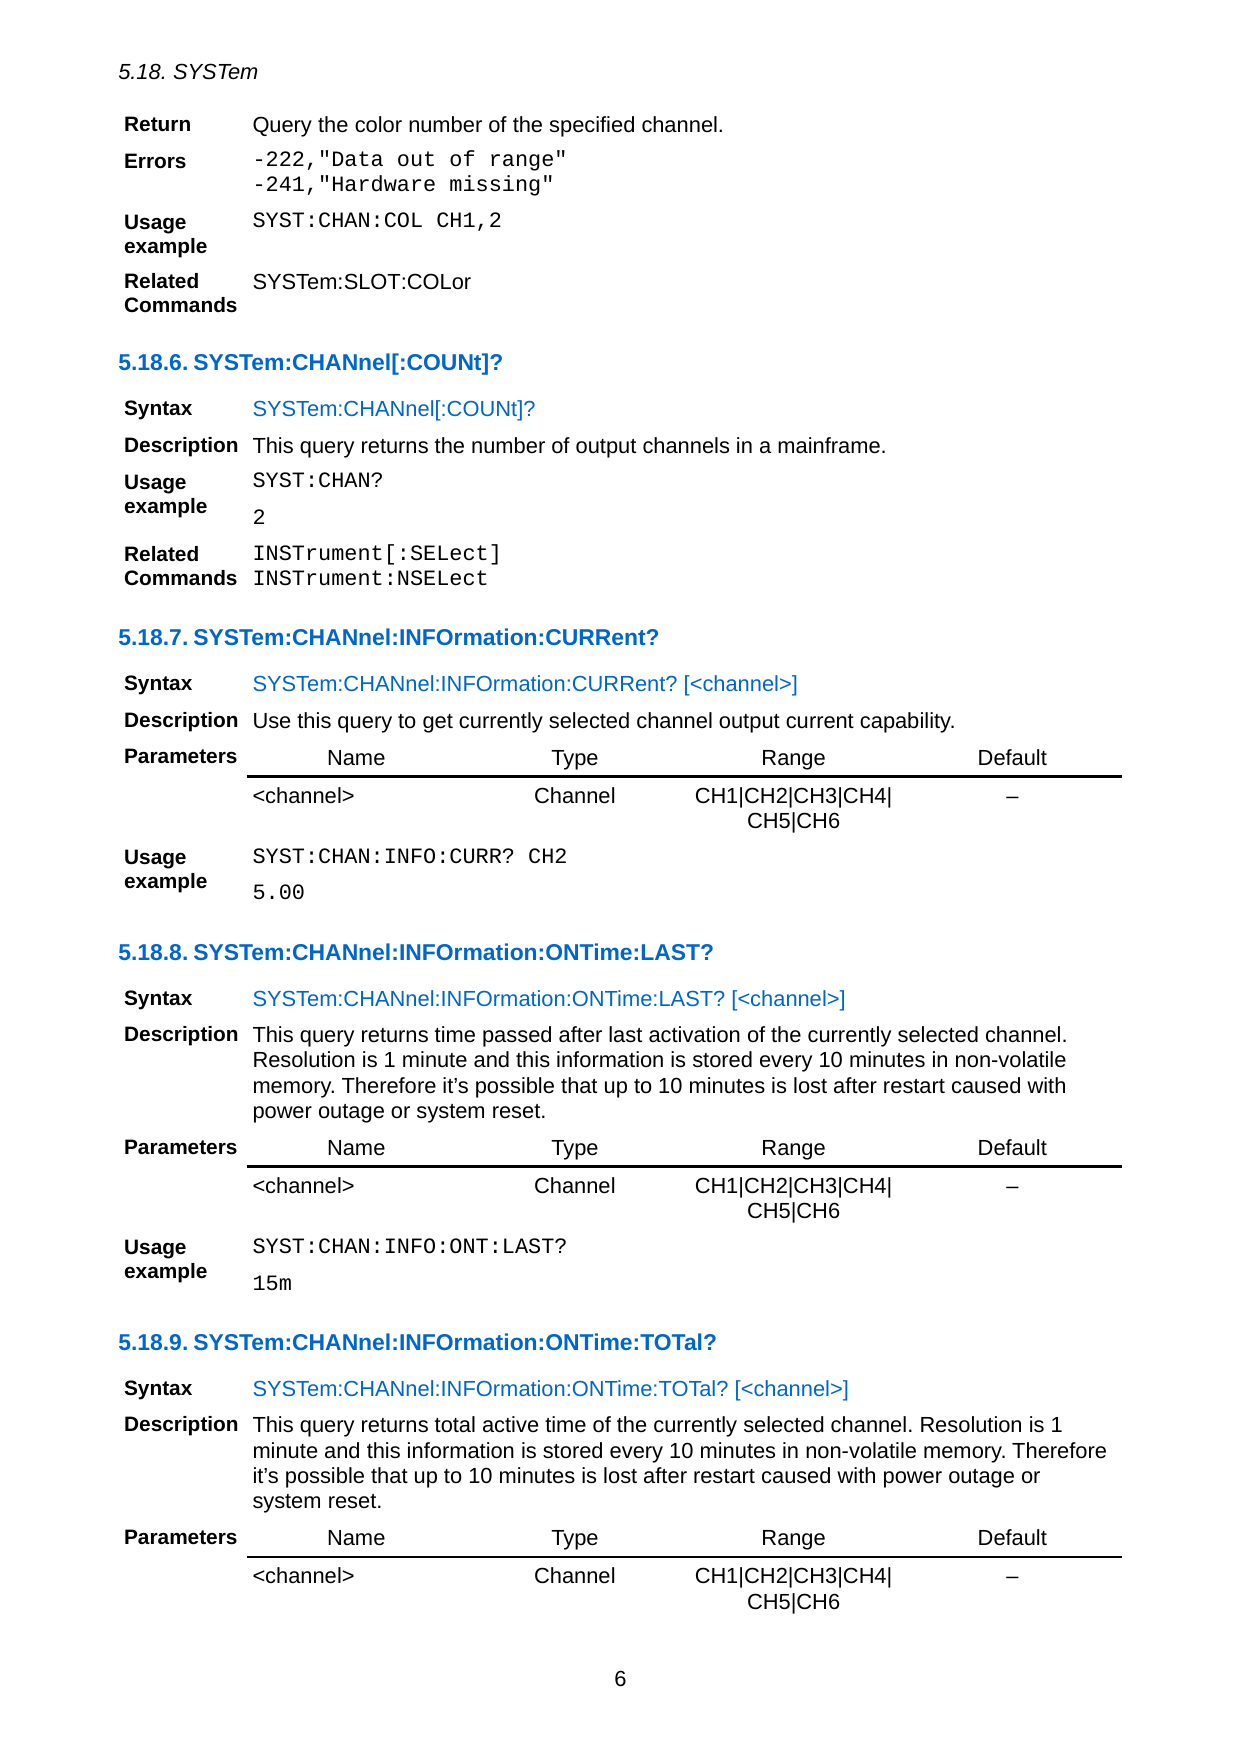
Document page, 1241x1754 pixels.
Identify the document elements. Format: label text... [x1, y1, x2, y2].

table_cell Name [247, 1519, 465, 1556]
subtitle SYSTem:CHANnel:INFOrmation:ONTime:LAST? [118, 939, 1122, 965]
table_header SYSTem:CHANnel:INFOrmation:ONTime:LAST? [<channel>] [247, 980, 1122, 1016]
table_cell CH1|CH2|CH3|CH4|CH5|CH6 [684, 1168, 903, 1229]
table_cell Range [684, 739, 903, 775]
table_cell Type [465, 1129, 684, 1165]
table_cell Usage example [118, 204, 247, 263]
table_cell SYSTem:SLOT:COLor [247, 263, 1122, 323]
table_cell SYST:CHAN? 2 [247, 464, 1122, 537]
table_cell This query returns total active time of the currently selected channel. Resolution is 1 minute and this information is stored every 10 minutes in non-volatile memory. Therefore it’s possible that up to 10 minutes is lost after restart caused with power outage or system reset. [247, 1407, 1122, 1519]
table_cell Related Commands [118, 537, 247, 598]
table_cell Description [118, 702, 247, 739]
table_cell Channel [465, 778, 684, 839]
table_cell Default [903, 1519, 1122, 1556]
table_cell <channel> [247, 1168, 465, 1229]
table_cell Description [118, 1407, 247, 1519]
subtitle SYSTem:CHANnel[:COUNt]? [118, 349, 1122, 376]
table_cell Range [684, 1129, 903, 1165]
table_cell Usage example [118, 464, 247, 537]
table_cell Usage example [118, 839, 247, 912]
table_cell -222,"Data out of range" -241,"Hardware missing" [247, 143, 1122, 204]
table_cell Type [465, 1519, 684, 1556]
table_cell Type [465, 739, 684, 775]
table_header Syntax [118, 980, 247, 1016]
subtitle SYSTem:CHANnel:INFOrmation:ONTime:TOTal? [118, 1329, 1122, 1355]
table_header SYSTem:CHANnel:INFOrmation:ONTime:TOTal? [<channel>] [247, 1370, 1122, 1407]
table_header Syntax [118, 665, 247, 702]
table_cell Errors [118, 143, 247, 204]
table_cell <channel> [247, 1558, 465, 1619]
table_header Syntax [118, 1370, 247, 1407]
table_cell Parameters [118, 1129, 247, 1229]
table_cell Name [247, 739, 465, 775]
table_cell Channel [465, 1168, 684, 1229]
table_header SYSTem:CHANnel[:COUNt]? [247, 390, 1122, 427]
table_cell Channel [465, 1558, 684, 1619]
table_cell SYST:CHAN:COL CH1,2 [247, 204, 1122, 263]
table_cell SYST:CHAN:INFO:ONT:LAST? 15m [247, 1229, 1122, 1302]
table_cell Related Commands [118, 263, 247, 323]
table_cell – [903, 778, 1122, 839]
table_cell Name [247, 1129, 465, 1165]
table_cell Usage example [118, 1229, 247, 1302]
table_cell – [903, 1168, 1122, 1229]
table_cell SYST:CHAN:INFO:CURR? CH2 5.00 [247, 839, 1122, 912]
table_header Syntax [118, 390, 247, 427]
table_cell This query returns time passed after last activation of the currently selected channel. Resolution is 1 minute and this information is stored every 10 minutes in non-volatile memory. Therefore it’s possible that up to 10 minutes is lost after restart caused with power outage or system reset. [247, 1016, 1122, 1129]
table_cell Range [684, 1519, 903, 1556]
table_cell Use this query to get currently selected channel output current capability. [247, 702, 1122, 739]
table_cell CH1|CH2|CH3|CH4|CH5|CH6 [684, 778, 903, 839]
table_cell <channel> [247, 778, 465, 839]
table_cell Parameters [118, 1519, 247, 1619]
table_cell Description [118, 1016, 247, 1129]
table_cell Parameters [118, 739, 247, 839]
table_cell CH1|CH2|CH3|CH4|CH5|CH6 [684, 1558, 903, 1619]
subtitle SYSTem:CHANnel:INFOrmation:CURRent? [118, 624, 1122, 651]
table_cell Default [903, 739, 1122, 775]
table_cell – [903, 1558, 1122, 1619]
table_cell Return [118, 106, 247, 143]
table_header SYSTem:CHANnel:INFOrmation:CURRent? [<channel>] [247, 665, 1122, 702]
table_cell Query the color number of the specified channel. [247, 106, 1122, 143]
table_cell Default [903, 1129, 1122, 1165]
table_cell INSTrument[:SELect] INSTrument:NSELect [247, 537, 1122, 598]
table_cell This query returns the number of output channels in a mainframe. [247, 427, 1122, 464]
table_cell Description [118, 427, 247, 464]
